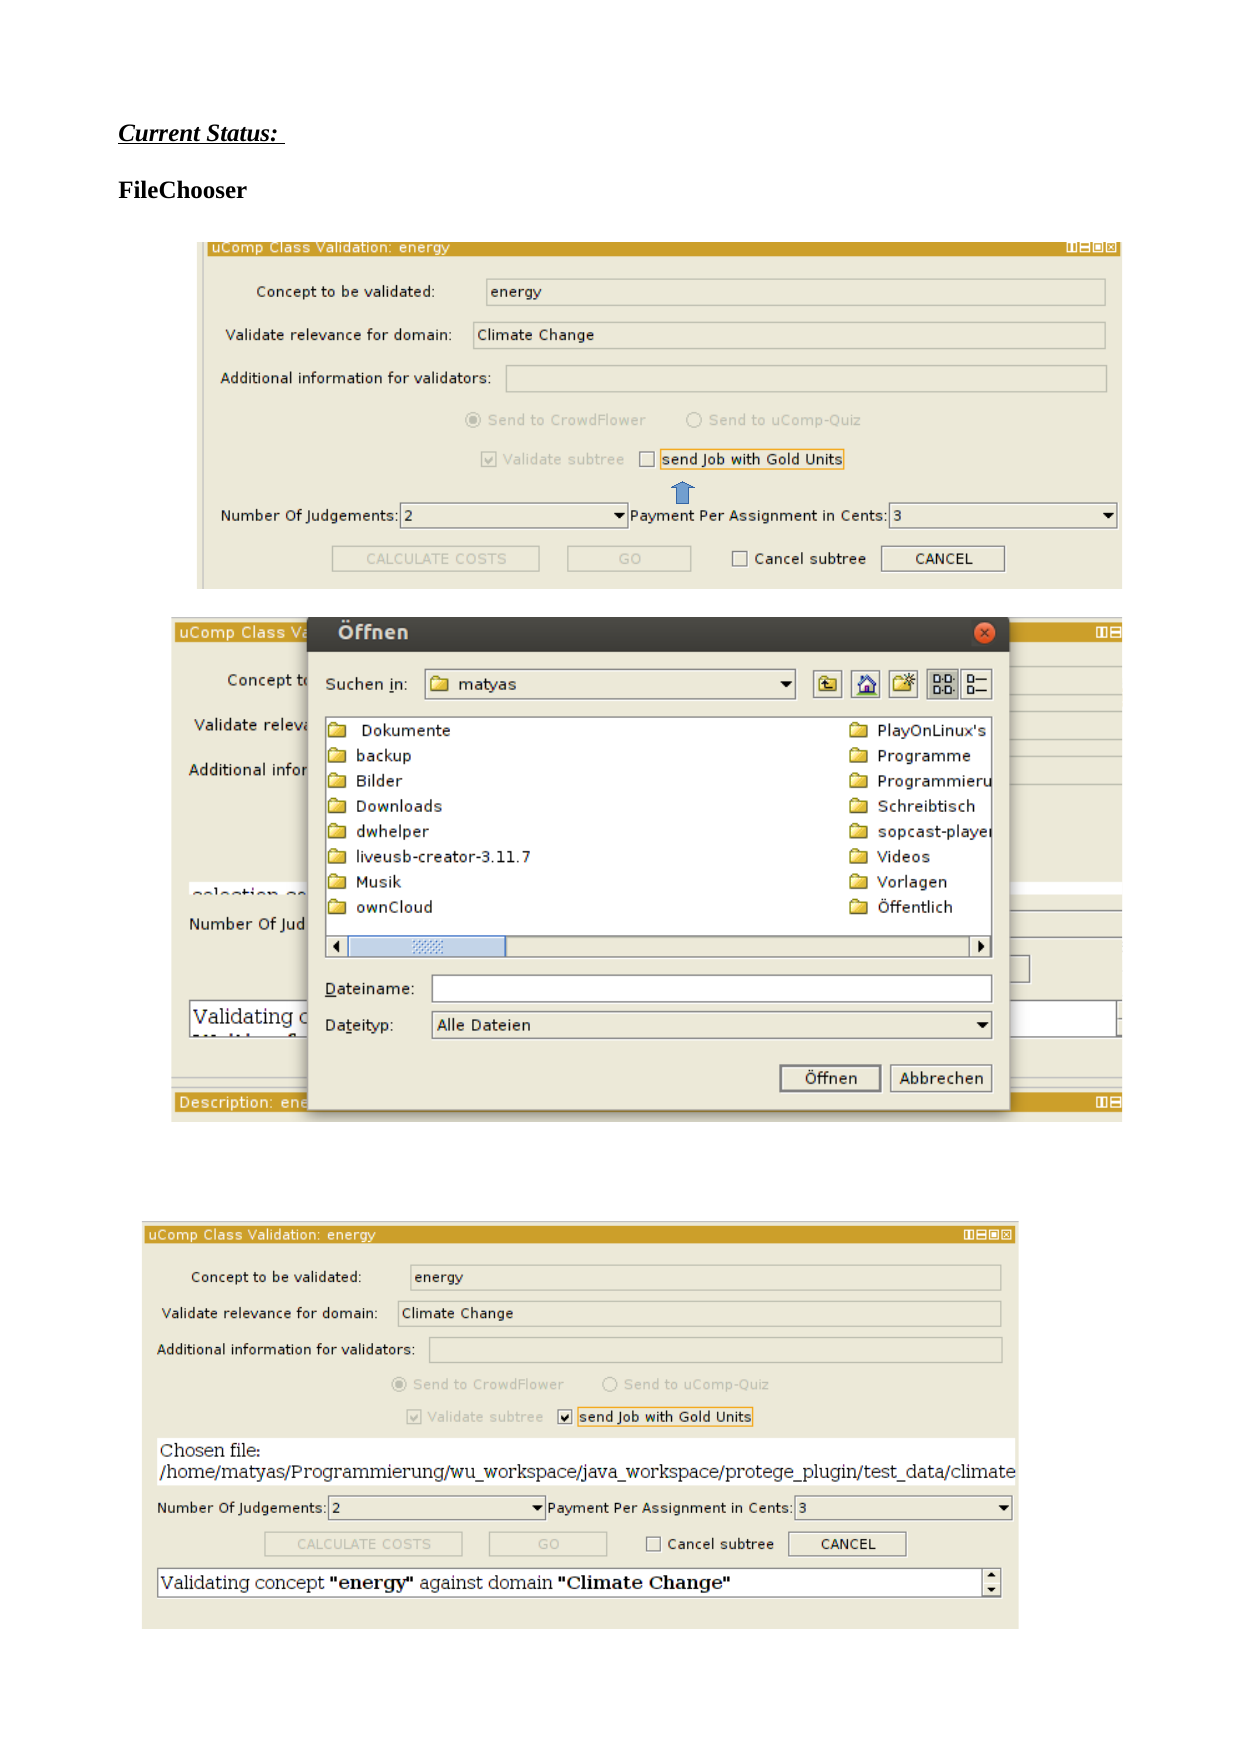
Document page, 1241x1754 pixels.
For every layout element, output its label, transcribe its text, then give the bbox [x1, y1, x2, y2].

picture [196, 242, 1123, 589]
picture [141, 1221, 1019, 1629]
text FileChooser [118, 176, 1122, 204]
text Current Status: [118, 118, 1122, 147]
picture [171, 617, 1123, 1122]
